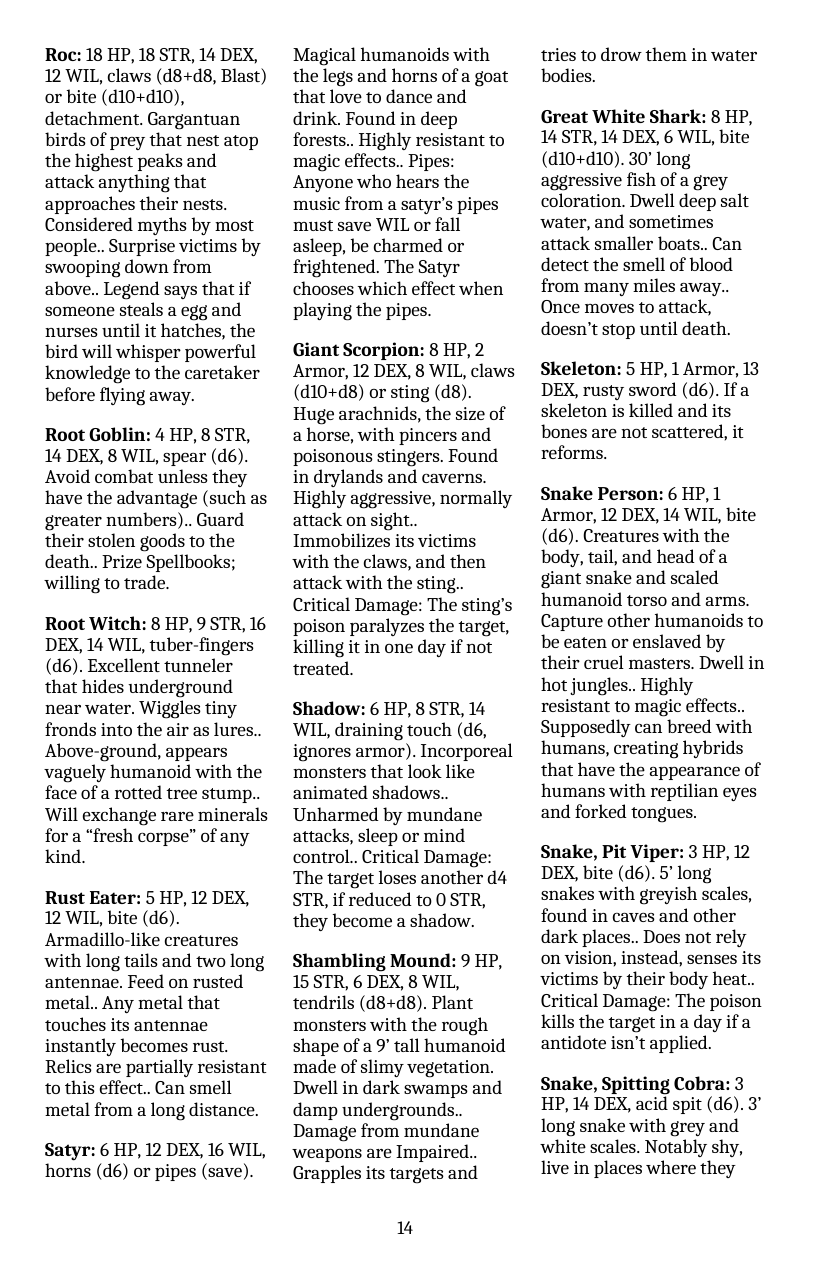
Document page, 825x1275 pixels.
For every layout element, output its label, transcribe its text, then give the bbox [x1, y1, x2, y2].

text Snake, Spitting Cobra: 3 HP, 14 DEX, acid spit (d6). 3’ long snake with grey and white scales. Notably shy, live in places where they [541, 1073, 765, 1179]
text tries to drow them in water bodies. [541, 45, 765, 87]
text Magical humanoids with the legs and horns of a goat that love to dance and drink. Found in deep forests.. Highly resistant to magic effects.. Pipes: Anyone who hears the music from a satyr’s pipes must save WIL or fall asleep, be charmed or frightened. The Satyr chooses which effect when playing the pipes. [293, 45, 517, 321]
text Snake Person: 6 HP, 1 Armor, 12 DEX, 14 WIL, bite (d6). Creatures with the body, tail, and head of a giant snake and scaled humanoid torso and arms. Capture other humanoids to be eaten or enslaved by their cruel masters. Dwell in hot jungles.. Highly resistant to magic effects.. Supposedly can breed with humans, creating hybrids that have the appearance of humans with reptilian eyes and forked tongues. [541, 483, 765, 823]
text Shadow: 6 HP, 8 STR, 14 WIL, draining touch (d6, ignores armor). Incorporeal monsters that look like animated shadows.. Unharmed by mundane attacks, sleep or mind control.. Critical Damage: The target loses another d4 STR, if reduced to 0 STR, they become a shadow. [293, 698, 517, 932]
text Snake, Pit Viper: 3 HP, 12 DEX, bite (d6). 5’ long snakes with greyish scales, found in caves and other dark places.. Does not rely on vision, instead, senses its victims by their body heat.. Critical Damage: The poison kills the target in a day if a antidote isn’t applied. [541, 842, 765, 1054]
text Satyr: 6 HP, 12 DEX, 16 WIL, horns (d6) or pipes (save). [45, 1139, 269, 1182]
text Great White Shark: 8 HP, 14 STR, 14 DEX, 6 WIL, bite (d10+d10). 30’ long aggressive fish of a grey coloration. Dwell deep salt water, and sometimes attack smaller boats.. Can detect the smell of blood from many miles away.. Once moves to attack, doesn’t stop until death. [541, 106, 765, 340]
text Root Goblin: 4 HP, 8 STR, 14 DEX, 8 WIL, spear (d6). Avoid combat unless they have the advantage (such as greater numbers).. Guard their stolen goods to the death.. Prize Spellbooks; willing to trade. [45, 425, 269, 595]
text Skeleton: 5 HP, 1 Armor, 13 DEX, rusty sword (d6). If a skeleton is killed and its bones are not scattered, it reforms. [541, 358, 765, 465]
text Roc: 18 HP, 18 STR, 14 DEX, 12 WIL, claws (d8+d8, Blast) or bite (d10+d10), detachment. Gargantuan birds of prey that nest atop the highest peaks and attack anything that approaches their nests. Considered myths by most people.. Surprise victims by swooping down from above.. Legend says that if someone steals a egg and nurses until it hatches, the bird will whisper powerful knowledge to the caretaker before flying away. [45, 45, 269, 406]
text Giant Scorpion: 8 HP, 2 Armor, 12 DEX, 8 WIL, claws (d10+d8) or sting (d8). Huge arachnids, the size of a horse, with pincers and poisonous stingers. Found in drylands and caverns. Highly aggressive, normally attack on sight.. Immobilizes its victims with the claws, and then attack with the sting.. Critical Damage: The sting’s poison paralyzes the target, killing it in one day if not treated. [293, 340, 517, 680]
text Shambling Mound: 9 HP, 15 STR, 6 DEX, 8 WIL, tendrils (d8+d8). Plant monsters with the rough shape of a 9’ tall humanoid made of slimy vegetation. Dwell in dark swamps and damp undergrounds.. Damage from mundane weapons are Impaired.. Grapples its targets and [293, 951, 517, 1184]
text Root Witch: 8 HP, 9 STR, 16 DEX, 14 WIL, tuber-fingers (d6). Excellent tunneler that hides underground near water. Wiggles tiny fronds into the air as lures.. Above-ground, appears vaguely humanoid with the face of a rotted tree stump.. Will exchange rare minerals for a “fresh corpse” of any kind. [45, 613, 269, 868]
text Rust Eater: 5 HP, 12 DEX, 12 WIL, bite (d6). Armadillo-like creatures with long tails and two long antennae. Feed on rusted metal.. Any metal that touches its antennae instantly becomes rust. Relics are partially resistant to this effect.. Can smell metal from a long distance. [45, 887, 269, 1121]
